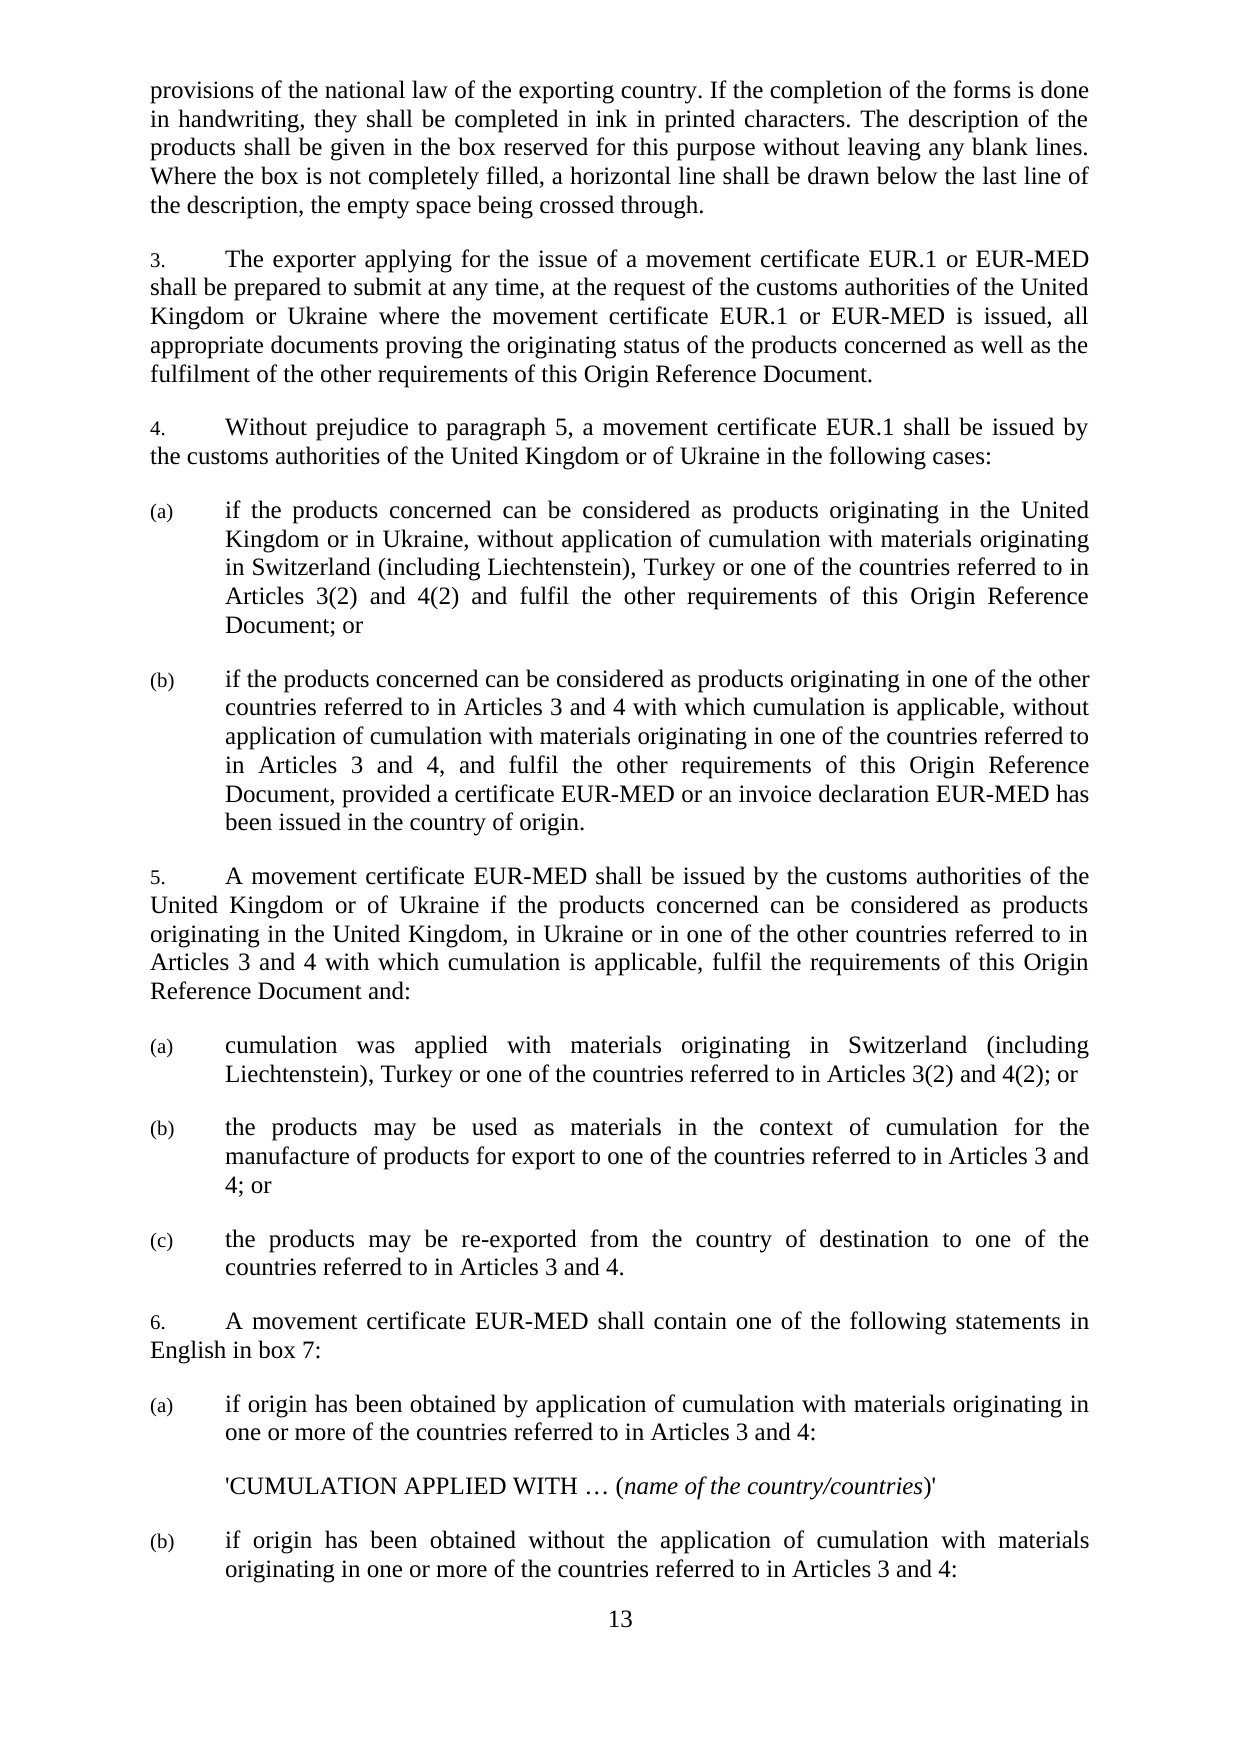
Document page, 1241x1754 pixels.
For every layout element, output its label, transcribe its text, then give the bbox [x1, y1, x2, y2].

list cumulation was applied with materials originating in Switzerland (including Liechtenstein), Turkey or one of the countries referred to in Articles 3(2) and 4(2); or [150, 1030, 1090, 1087]
list For this purpose, the exporter or his authorised representative shall fill in both the movement certificate EUR.1 or EUR-MED and the application form, specimens of which appear in the Annexes IIIa and b. These forms shall be completed in one of the languages in which the United Kingdom-Ukraine Agreement is drawn up and in accordance with the provisions of the national law of the exporting country. If the completion of the forms is done in handwriting, they shall be completed in ink in printed characters. The description of the products shall be given in the box reserved for this purpose without leaving any blank lines. Where the box is not completely filled, a horizontal line shall be drawn below the last line of the description, the empty space being crossed through. [150, 75, 1090, 219]
list Without prejudice to paragraph 5, a movement certificate EUR.1 shall be issued by the customs authorities of the United Kingdom or of Ukraine in the following cases: [150, 412, 1090, 470]
list if the products concerned can be considered as products originating in one of the other countries referred to in Articles 3 and 4 with which cumulation is applicable, without application of cumulation with materials originating in one of the countries referred to in Articles 3 and 4, and fulfil the other requirements of this Origin Reference Document, provided a certificate EUR-MED or an invoice declaration EUR-MED has been issued in the country of origin. [150, 664, 1090, 836]
text 'CUMULATION APPLIED WITH … (name of the country/countries)' [225, 1471, 1090, 1500]
list if the products concerned can be considered as products originating in the United Kingdom or in Ukraine, without application of cumulation with materials originating in Switzerland (including Liechtenstein), Turkey or one of the countries referred to in Articles 3(2) and 4(2) and fulfil the other requirements of this Origin Reference Document; or [150, 495, 1090, 639]
list A movement certificate EUR-MED shall be issued by the customs authorities of the United Kingdom or of Ukraine if the products concerned can be considered as products originating in the United Kingdom, in Ukraine or in one of the other countries referred to in Articles 3 and 4 with which cumulation is applicable, fulfil the requirements of this Origin Reference Document and: [150, 861, 1090, 1005]
list The exporter applying for the issue of a movement certificate EUR.1 or EUR-MED shall be prepared to submit at any time, at the request of the customs authorities of the United Kingdom or Ukraine where the movement certificate EUR.1 or EUR-MED is issued, all appropriate documents proving the originating status of the products concerned as well as the fulfilment of the other requirements of this Origin Reference Document. [150, 244, 1090, 387]
list the products may be re-exported from the country of destination to one of the countries referred to in Articles 3 and 4. [150, 1224, 1090, 1281]
list A movement certificate EUR-MED shall contain one of the following statements in English in box 7: [150, 1306, 1090, 1364]
list the products may be used as materials in the context of cumulation for the manufacture of products for export to one of the countries referred to in Articles 3 and 4; or [150, 1112, 1090, 1199]
list if origin has been obtained without the application of cumulation with materials originating in one or more of the countries referred to in Articles 3 and 4: [150, 1525, 1090, 1582]
list if origin has been obtained by application of cumulation with materials originating in one or more of the countries referred to in Articles 3 and 4: [150, 1389, 1090, 1446]
